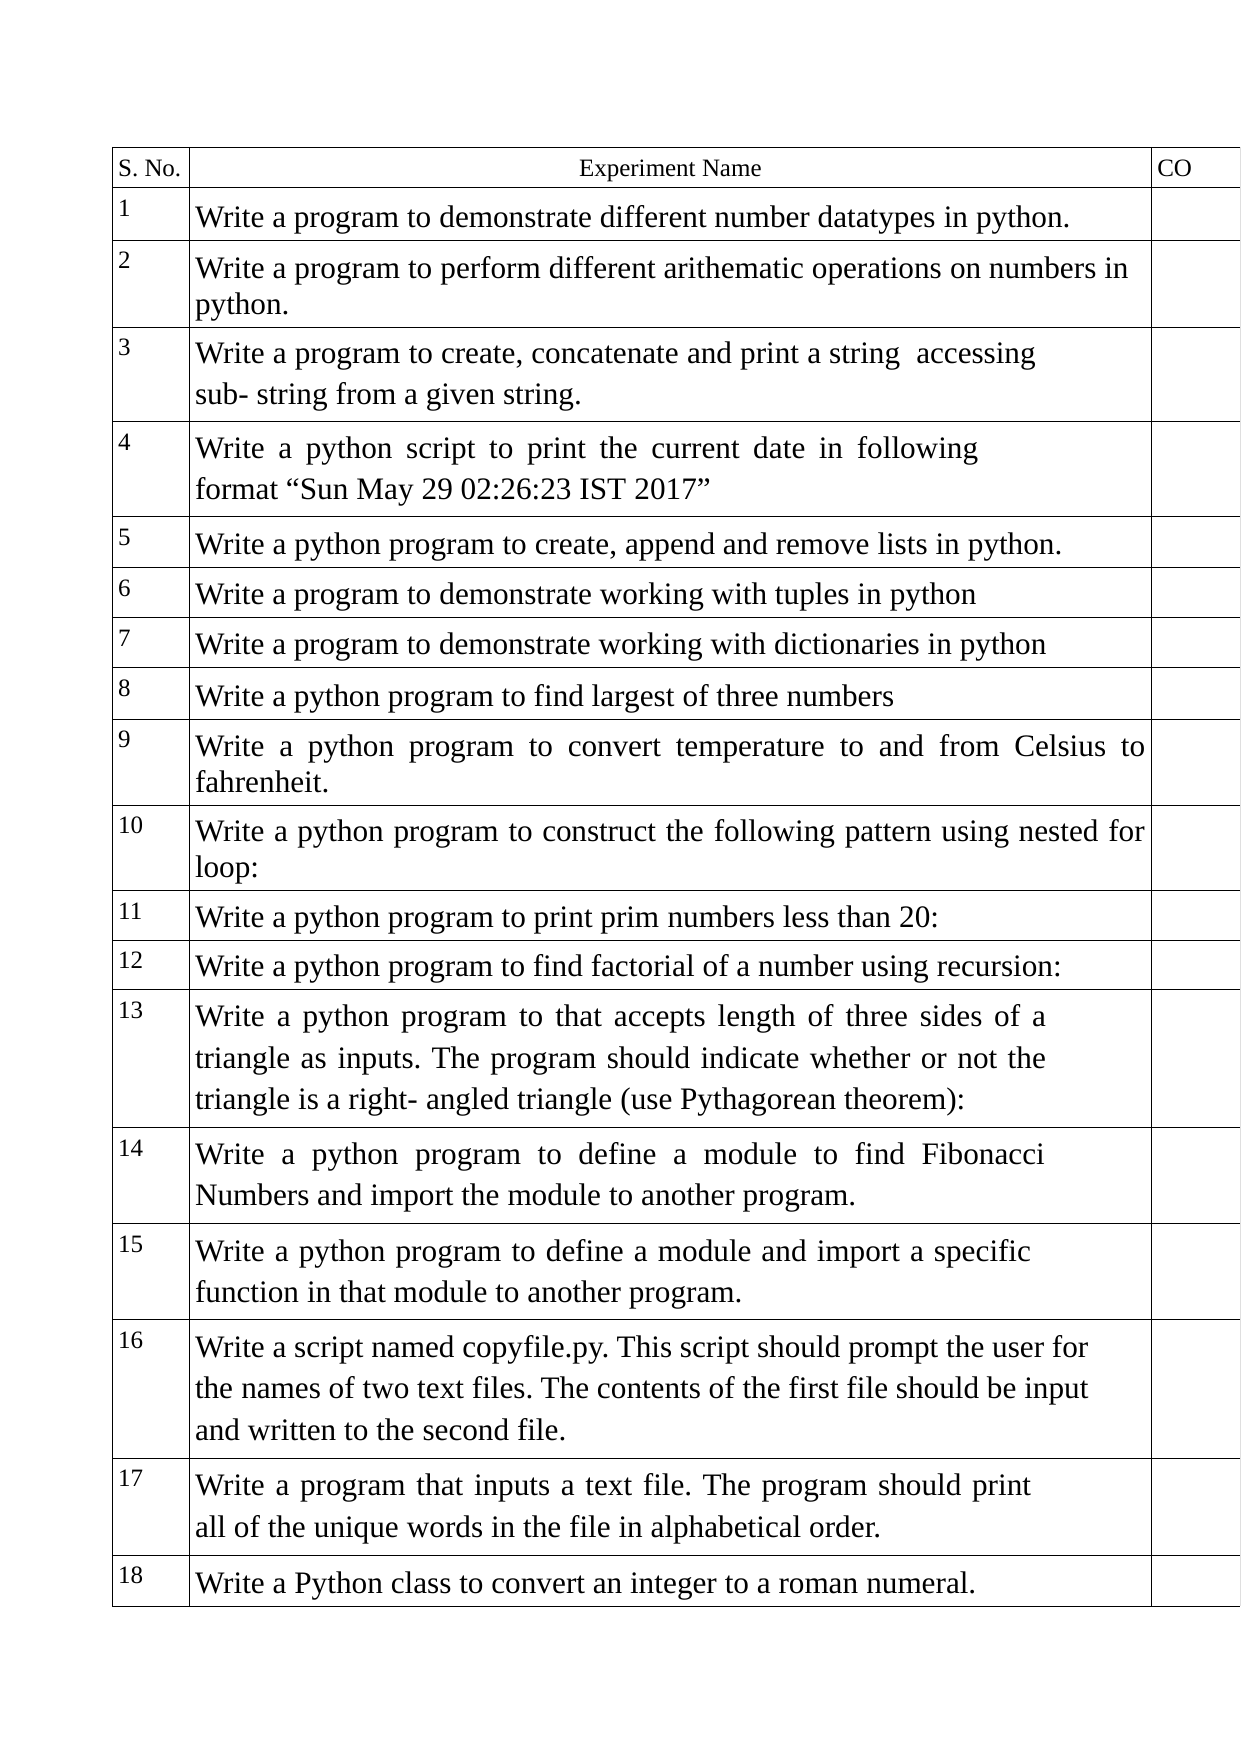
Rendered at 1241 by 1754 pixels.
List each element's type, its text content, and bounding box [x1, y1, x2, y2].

table_cell Write a python program to convert temperature to and from Celsius to fahrenheit. [190, 720, 1151, 804]
table_cell [1152, 422, 1240, 516]
table_cell [1152, 1459, 1240, 1555]
table_cell 7 [113, 618, 189, 667]
table_cell Write a program to create, concatenate and print a string accessing sub- string from a given string. [190, 328, 1151, 421]
table_cell Write a program to demonstrate working with tuples in python [190, 568, 1151, 617]
table_cell [1152, 1556, 1240, 1606]
table_cell 12 [113, 941, 189, 989]
table_cell [1152, 1128, 1240, 1223]
table_cell Write a python program to define a module and import a specific function in that module to another program. [190, 1224, 1151, 1319]
table_cell 5 [113, 517, 189, 567]
table_cell [1152, 668, 1240, 718]
table_cell 8 [113, 668, 189, 718]
table_cell Write a python program to find factorial of a number using recursion: [190, 941, 1151, 989]
table_cell Write a python program to find largest of three numbers [190, 668, 1151, 718]
table_cell [1152, 990, 1240, 1127]
table_cell Write a python program to define a module to find Fibonacci Numbers and import the module to another program. [190, 1128, 1151, 1223]
table_cell Write a program to perform different arithematic operations on numbers in python. [190, 241, 1151, 327]
table_cell 1 [113, 188, 189, 240]
table_cell 9 [113, 720, 189, 804]
table_cell [1152, 568, 1240, 617]
table_cell [1152, 241, 1240, 327]
table_cell [1152, 188, 1240, 240]
table_cell Write a python program to construct the following pattern using nested for loop: [190, 806, 1151, 890]
table_cell Write a python program to create, append and remove lists in python. [190, 517, 1151, 567]
table_cell 10 [113, 806, 189, 890]
table_cell 4 [113, 422, 189, 516]
table_cell Write a Python class to convert an integer to a roman numeral. [190, 1556, 1151, 1606]
table_cell 14 [113, 1128, 189, 1223]
table_cell Write a script named copyfile.py. This script should prompt the user for the names of two text files. The contents of the first file should be input and written to the second file. [190, 1320, 1151, 1458]
table_cell [1152, 891, 1240, 939]
table_cell Write a python program to that accepts length of three sides of a triangle as inputs. The program should indicate whether or not the triangle is a right- angled triangle (use Pythagorean theorem): [190, 990, 1151, 1127]
table_cell [1152, 720, 1240, 804]
table_cell Write a python script to print the current date in following format “Sun May 29 02:26:23 IST 2017” [190, 422, 1151, 516]
table_cell 6 [113, 568, 189, 617]
table_header Experiment Name [190, 148, 1151, 187]
table_cell [1152, 328, 1240, 421]
table_cell 13 [113, 990, 189, 1127]
table_cell [1152, 517, 1240, 567]
table_cell 3 [113, 328, 189, 421]
table_cell [1152, 618, 1240, 667]
table_cell 11 [113, 891, 189, 939]
table_cell 16 [113, 1320, 189, 1458]
table_cell 15 [113, 1224, 189, 1319]
table_cell [1152, 941, 1240, 989]
table_cell Write a program to demonstrate working with dictionaries in python [190, 618, 1151, 667]
table_cell 18 [113, 1556, 189, 1606]
table_cell Write a python program to print prim numbers less than 20: [190, 891, 1151, 939]
table_cell [1152, 1320, 1240, 1458]
table_cell Write a program to demonstrate different number datatypes in python. [190, 188, 1151, 240]
table_header CO [1152, 148, 1240, 187]
table_cell [1152, 806, 1240, 890]
table_cell [1152, 1224, 1240, 1319]
table_cell 17 [113, 1459, 189, 1555]
table_cell Write a program that inputs a text file. The program should print all of the unique words in the file in alphabetical order. [190, 1459, 1151, 1555]
table_header S. No. [113, 148, 189, 187]
table_cell 2 [113, 241, 189, 327]
